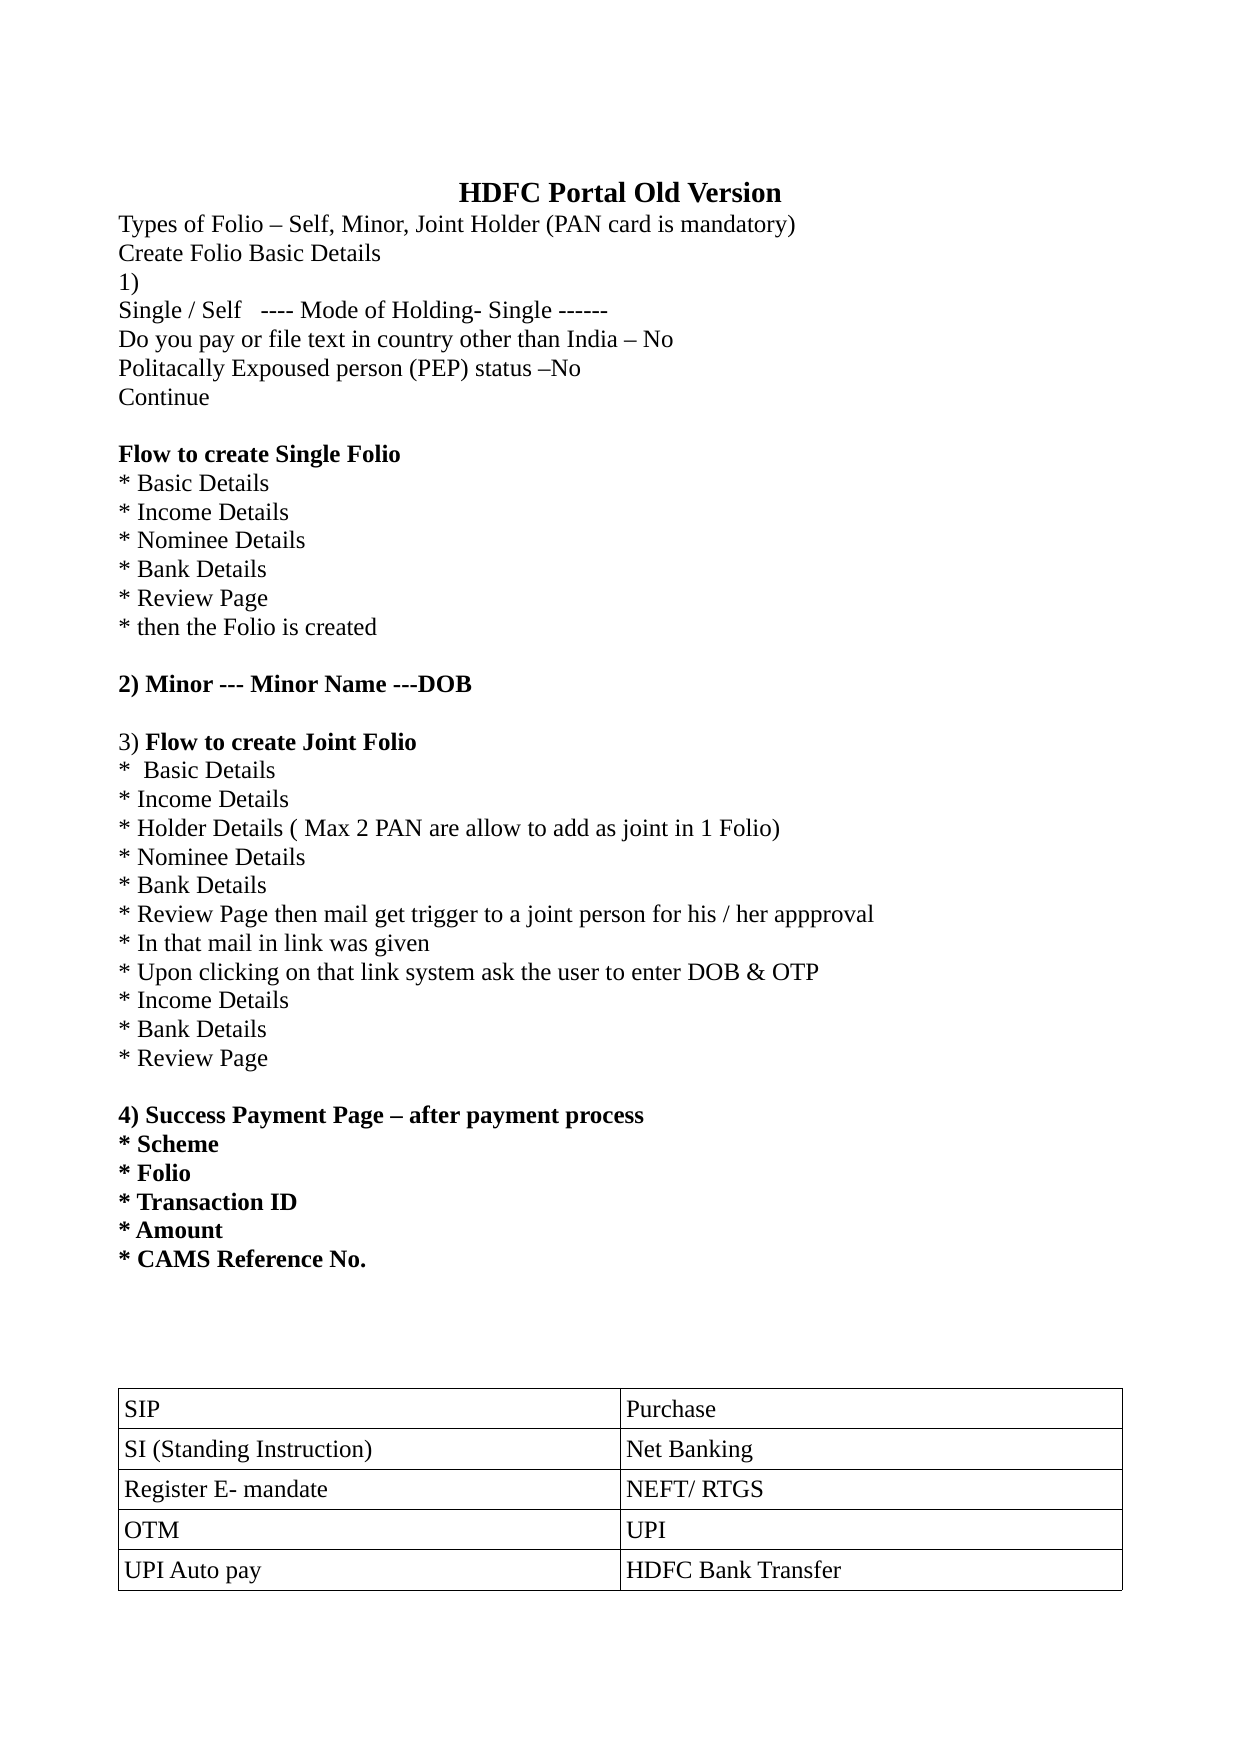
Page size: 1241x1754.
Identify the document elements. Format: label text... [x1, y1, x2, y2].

text 3) Flow to create Joint Folio [118, 727, 1122, 755]
text Continue [118, 382, 1122, 410]
text * Income Details [118, 497, 1122, 525]
table_cell [118, 1330, 620, 1359]
text * Review Page then mail get trigger to a joint person for his / her appproval [118, 899, 1122, 928]
text * Amount [118, 1215, 1122, 1244]
text 1) [118, 267, 1122, 295]
text Flow to create Single Folio [118, 439, 1122, 468]
text Politacally Expoused person (PEP) status –No [118, 353, 1122, 382]
table_cell UPI [621, 1510, 1122, 1549]
text * Holder Details ( Max 2 PAN are allow to add as joint in 1 Folio) [118, 813, 1122, 842]
text * Bank Details [118, 554, 1122, 583]
text 4) Success Payment Page – after payment process [118, 1100, 1122, 1129]
table_cell NEFT/ RTGS [621, 1470, 1122, 1509]
text * Folio [118, 1158, 1122, 1187]
text * Bank Details [118, 1014, 1122, 1043]
table_cell SI (Standing Instruction) [119, 1429, 620, 1468]
text * Nominee Details [118, 525, 1122, 554]
text * Basic Details [118, 755, 1122, 784]
table_cell UPI Auto pay [119, 1550, 620, 1589]
text * Transaction ID [118, 1187, 1122, 1215]
table_cell OTM [119, 1510, 620, 1549]
text * Review Page [118, 583, 1122, 612]
text * Review Page [118, 1043, 1122, 1072]
text HDFC Portal Old Version [118, 176, 1122, 209]
text * Income Details [118, 784, 1122, 813]
text 2) Minor --- Minor Name ---DOB [118, 669, 1122, 698]
text Do you pay or file text in country other than India – No [118, 324, 1122, 353]
table_header [620, 1302, 1122, 1330]
table_cell Net Banking [621, 1429, 1122, 1468]
table_header [118, 1302, 620, 1330]
text * CAMS Reference No. [118, 1244, 1122, 1273]
text * Scheme [118, 1129, 1122, 1158]
text * Nominee Details [118, 842, 1122, 870]
table_cell Register E- mandate [119, 1470, 620, 1509]
text * Bank Details [118, 870, 1122, 899]
text * Basic Details [118, 468, 1122, 497]
text Create Folio Basic Details [118, 238, 1122, 267]
table_cell [620, 1330, 1122, 1359]
text Types of Folio – Self, Minor, Joint Holder (PAN card is mandatory) [118, 209, 1122, 238]
table_header SIP [119, 1389, 620, 1428]
text Single / Self ---- Mode of Holding- Single ------ [118, 295, 1122, 324]
text * Upon clicking on that link system ask the user to enter DOB & OTP [118, 957, 1122, 985]
table_header Purchase [621, 1389, 1122, 1428]
text * In that mail in link was given [118, 928, 1122, 957]
table_cell HDFC Bank Transfer [621, 1550, 1122, 1589]
text * then the Folio is created [118, 612, 1122, 640]
text * Income Details [118, 985, 1122, 1014]
